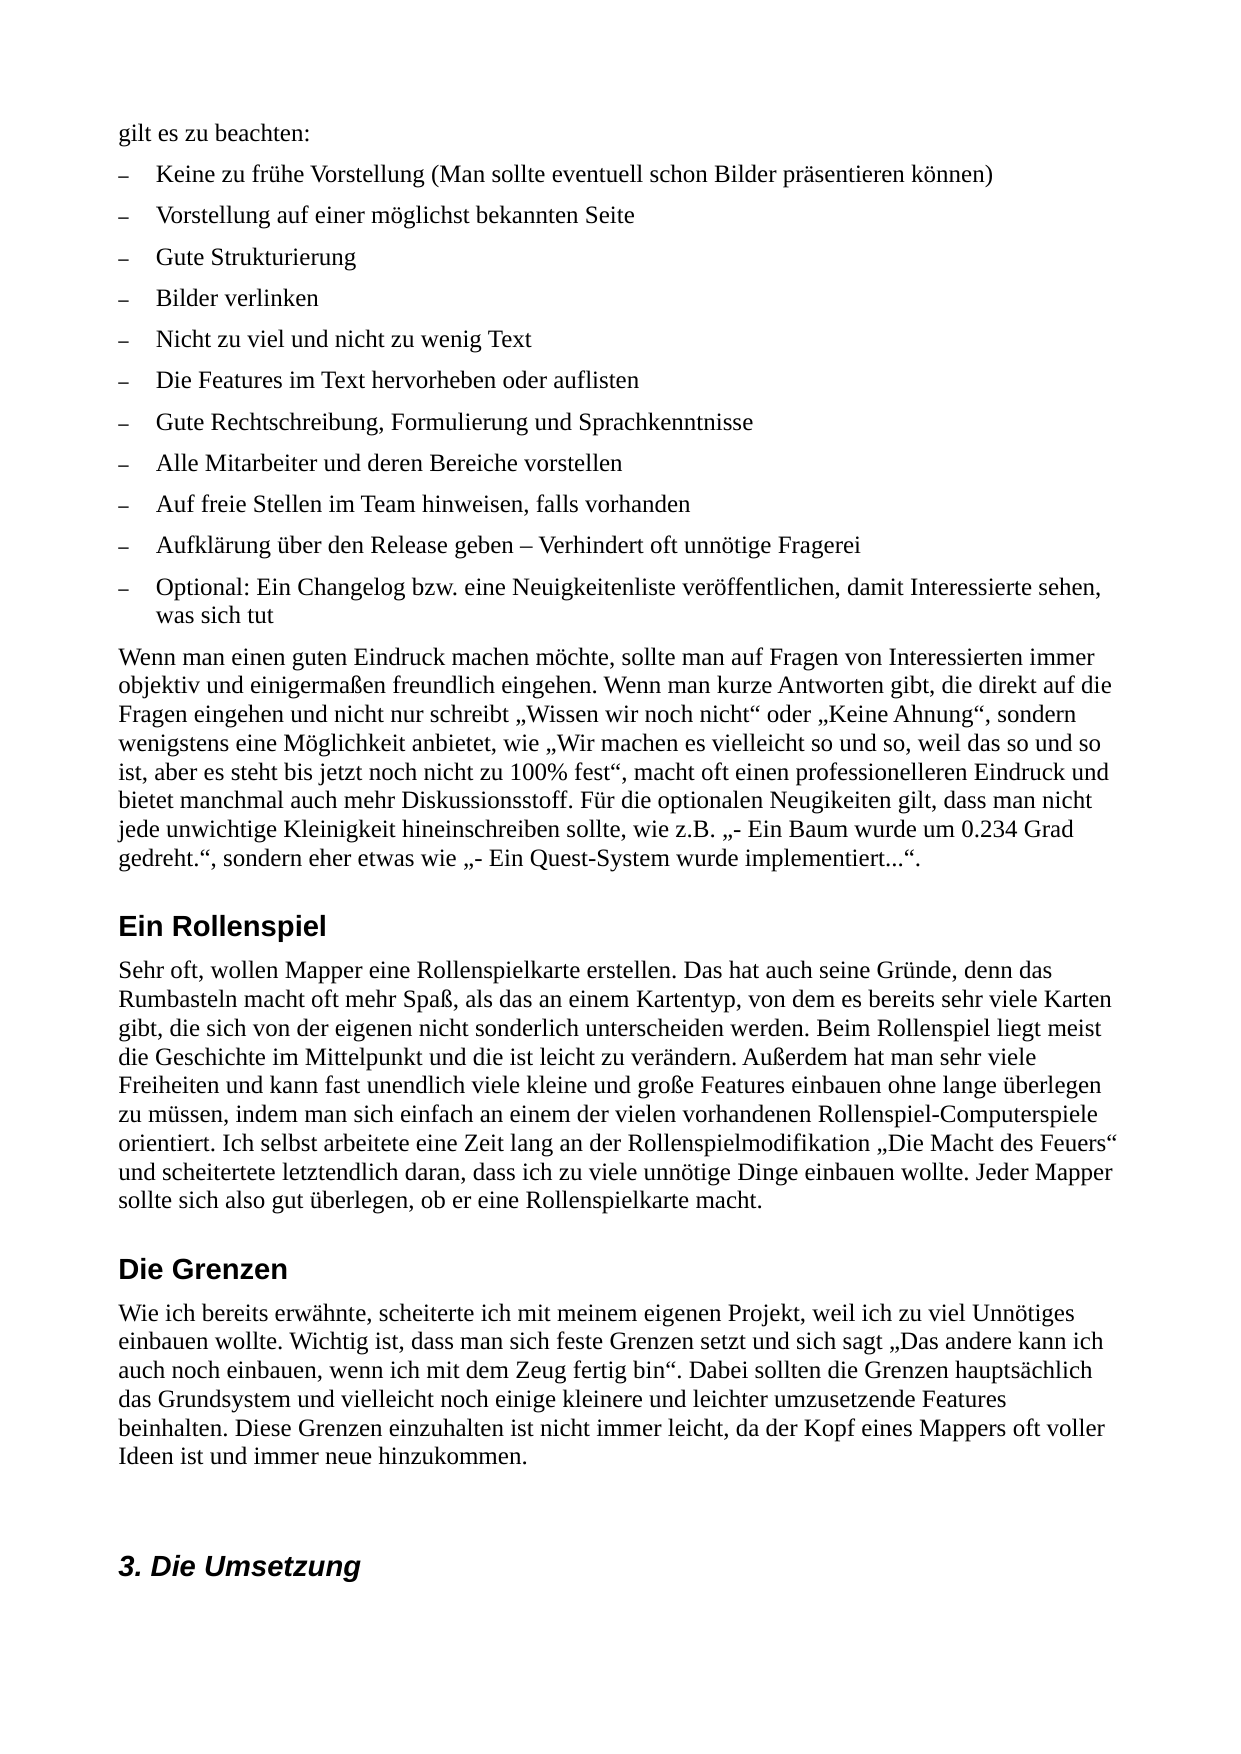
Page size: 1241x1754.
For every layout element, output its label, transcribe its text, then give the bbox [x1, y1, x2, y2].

subtitle Ein Rollenspiel [118, 909, 1122, 943]
text Sehr oft, wollen Mapper eine Rollenspielkarte erstellen. Das hat auch seine Gründe, denn das Rumbasteln macht oft mehr Spaß, als das an einem Kartentyp, von dem es bereits sehr viele Karten gibt, die sich von der eigenen nicht sonderlich unterscheiden werden. Beim Rollenspiel liegt meist die Geschichte im Mittelpunkt und die ist leicht zu verändern. Außerdem hat man sehr viele Freiheiten und kann fast unendlich viele kleine und große Features einbauen ohne lange überlegen zu müssen, indem man sich einfach an einem der vielen vorhandenen Rollenspiel-Computerspiele orientiert. Ich selbst arbeitete eine Zeit lang an der Rollenspielmodifikation „Die Macht des Feuers“ und scheitertete letztendlich daran, dass ich zu viele unnötige Dinge einbauen wollte. Jeder Mapper sollte sich also gut überlegen, ob er eine Rollenspielkarte macht. [118, 955, 1122, 1214]
text Wie ich bereits erwähnte, scheiterte ich mit meinem eigenen Projekt, weil ich zu viel Unnötiges einbauen wollte. Wichtig ist, dass man sich feste Grenzen setzt und sich sagt „Das andere kann ich auch noch einbauen, wenn ich mit dem Zeug fertig bin“. Dabei sollten die Grenzen hauptsächlich das Grundsystem und vielleicht noch einige kleinere und leichter umzusetzende Features beinhalten. Diese Grenzen einzuhalten ist nicht immer leicht, da der Kopf eines Mappers oft voller Ideen ist und immer neue hinzukommen. [118, 1298, 1122, 1470]
list Alle Mitarbeiter und deren Bereiche vorstellen [118, 448, 1122, 477]
list Keine zu frühe Vorstellung (Man sollte eventuell schon Bilder präsentieren können) [118, 159, 1122, 188]
list Nicht zu viel und nicht zu wenig Text [118, 324, 1122, 353]
list Bilder verlinken [118, 283, 1122, 312]
list Gute Rechtschreibung, Formulierung und Sprachkenntnisse [118, 407, 1122, 436]
list Vorstellung auf einer möglichst bekannten Seite [118, 201, 1122, 229]
list Auf freie Stellen im Team hinweisen, falls vorhanden [118, 489, 1122, 518]
text Wenn man einen guten Eindruck machen möchte, sollte man auf Fragen von Interessierten immer objektiv und einigermaßen freundlich eingehen. Wenn man kurze Antworten gibt, die direkt auf die Fragen eingehen und nicht nur schreibt „Wissen wir noch nicht“ oder „Keine Ahnung“, sondern wenigstens eine Möglichkeit anbietet, wie „Wir machen es vielleicht so und so, weil das so und so ist, aber es steht bis jetzt noch nicht zu 100% fest“, macht oft einen professionelleren Eindruck und bietet manchmal auch mehr Diskussionsstoff. Für die optionalen Neugikeiten gilt, dass man nicht jede unwichtige Kleinigkeit hineinschreiben sollte, wie z.B. „- Ein Baum wurde um 0.234 Grad gedreht.“, sondern eher etwas wie „- Ein Quest-System wurde implementiert...“. [118, 642, 1122, 872]
subtitle Die Grenzen [118, 1252, 1122, 1285]
subtitle 3. Die Umsetzung [118, 1549, 1122, 1582]
text gilt es zu beachten: [118, 118, 1122, 147]
list Aufklärung über den Release geben – Verhindert oft unnötige Fragerei [118, 531, 1122, 559]
list Die Features im Text hervorheben oder auflisten [118, 366, 1122, 394]
list Gute Strukturierung [118, 242, 1122, 271]
list Optional: Ein Changelog bzw. eine Neuigkeitenliste veröffentlichen, damit Interessierte sehen, was sich tut [118, 572, 1122, 629]
